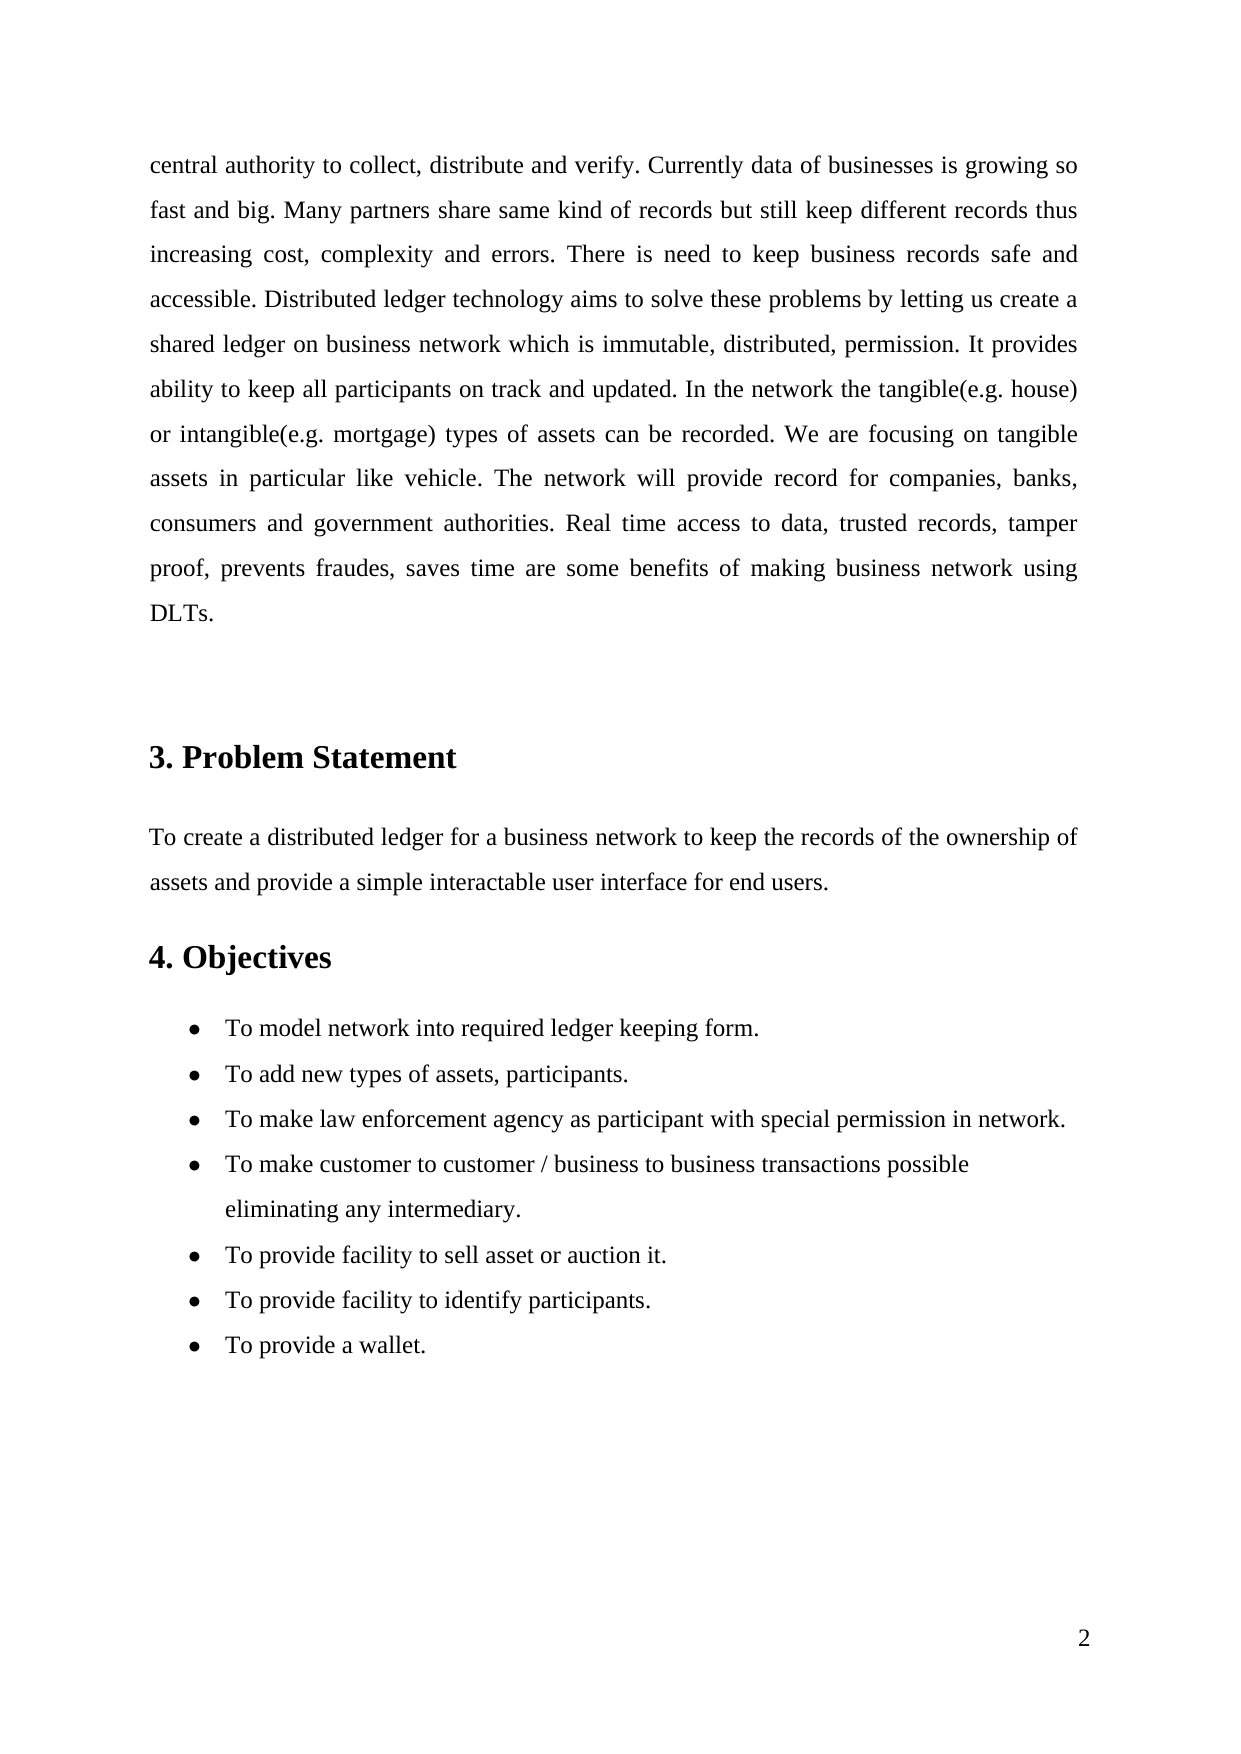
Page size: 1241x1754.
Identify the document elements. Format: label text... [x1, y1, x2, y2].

subtitle 4. Objectives [148, 937, 1090, 975]
text To create a distributed ledger for a business network to keep the records of the ownership of assets and provide a simple interactable user interface for end users. [148, 822, 1079, 896]
list To add new types of assets, participants. [187, 1059, 1079, 1087]
list To model network into required ledger keeping form. [187, 1013, 1079, 1042]
list To provide facility to identify participants. [187, 1285, 1079, 1314]
text 3. Problem Statement [148, 737, 1079, 776]
text central authority to collect, distribute and verify. Currently data of businesses is growing so fast and big. Many partners share same kind of records but still keep different records thus increasing cost, complexity and errors. There is need to keep business records safe and accessible. Distributed ledger technology aims to solve these problems by letting us create a shared ledger on business network which is immutable, distributed, permission. It provides ability to keep all participants on track and updated. In the network the tangible(e.g. house) or intangible(e.g. mortgage) types of assets can be recorded. We are focusing on tangible assets in particular like vehicle. The network will provide record for companies, banks, consumers and government authorities. Real time access to data, trusted records, tamper proof, prevents fraudes, saves time are some benefits of making business network using DLTs. [148, 150, 1079, 627]
list To make customer to customer / business to business transactions possible eliminating any intermediary. [187, 1149, 1079, 1223]
list To provide facility to sell asset or auction it. [187, 1240, 1079, 1268]
list To provide a wallet. [187, 1331, 1079, 1359]
list To make law enforcement agency as participant with special permission in network. [187, 1104, 1079, 1133]
